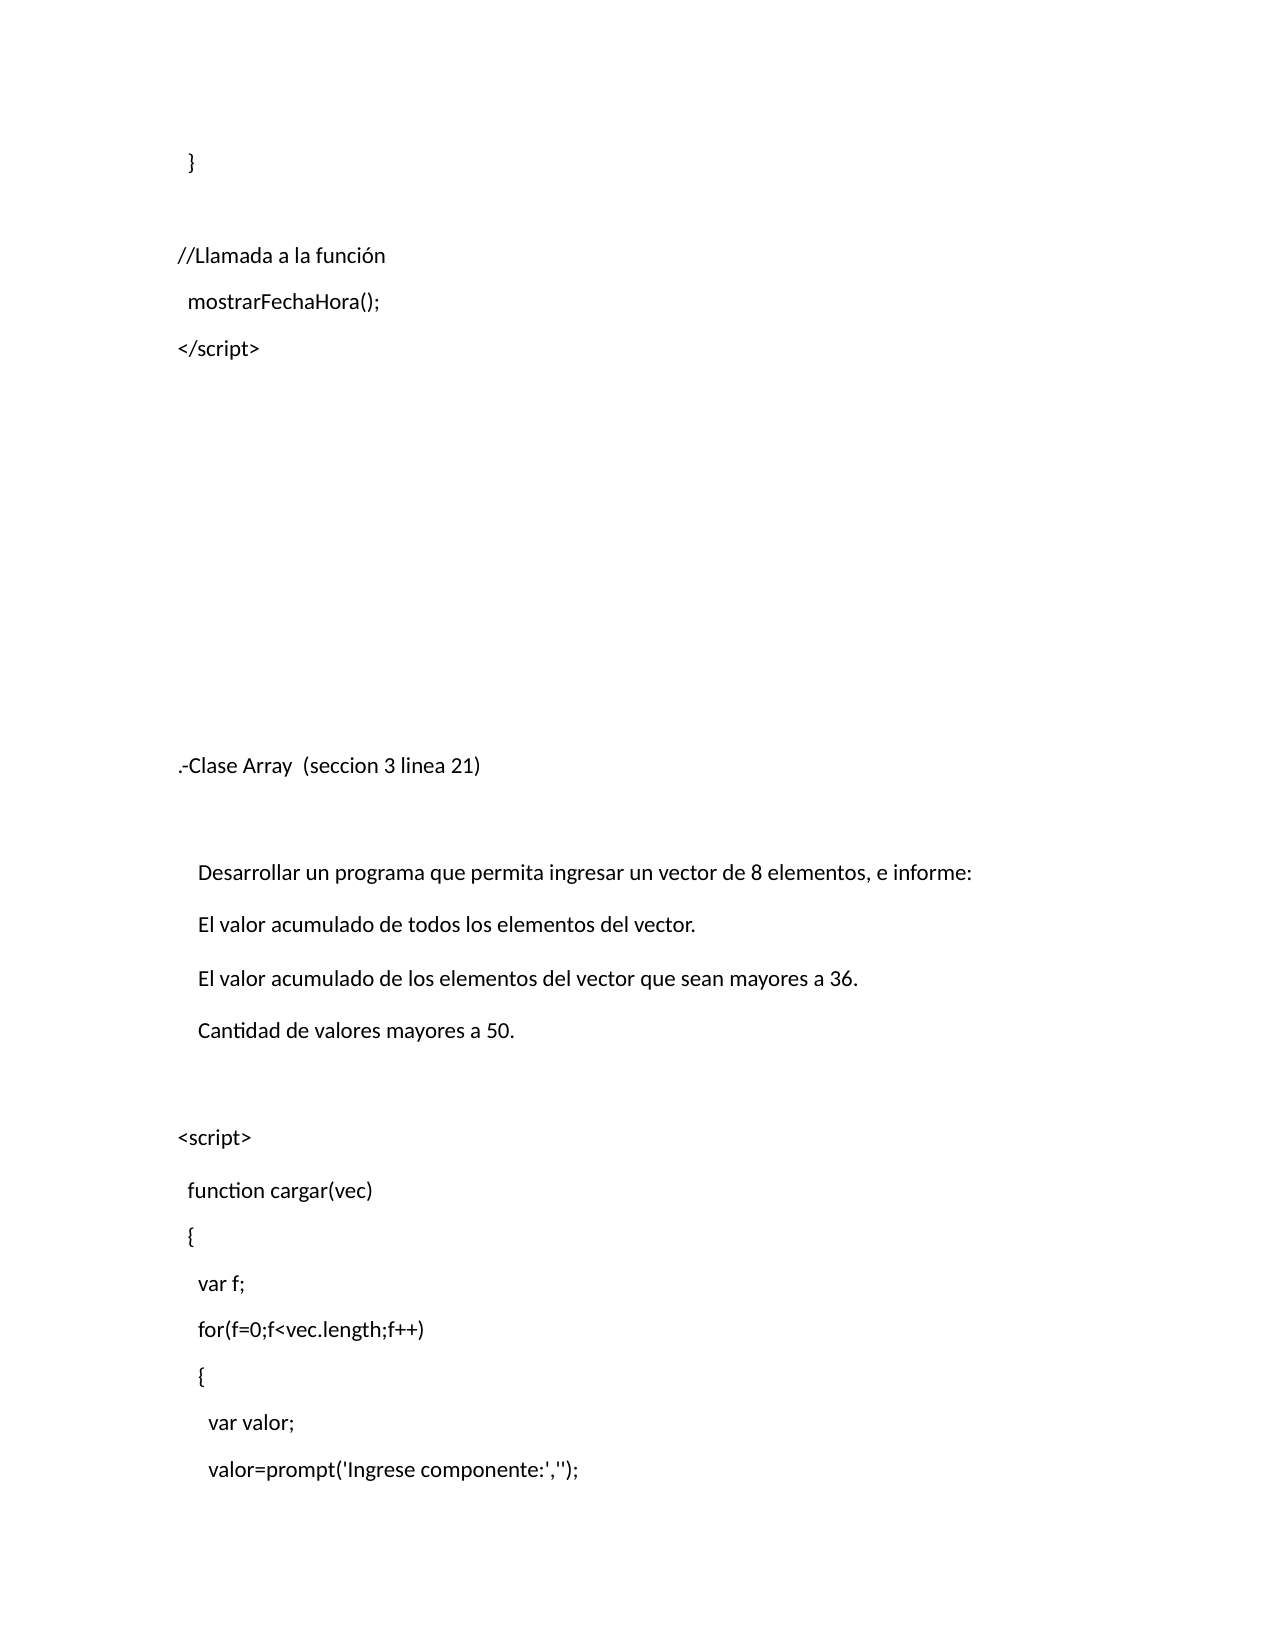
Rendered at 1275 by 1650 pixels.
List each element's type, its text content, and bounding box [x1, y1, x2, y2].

text El valor acumulado de todos los elementos del vector. [177, 911, 1098, 939]
text var valor; [177, 1408, 1098, 1437]
text <script> [177, 1123, 1098, 1151]
text </script> [177, 334, 1098, 362]
text valor=prompt('Ingrese componente:',''); [177, 1455, 1098, 1483]
text { [177, 1222, 1098, 1250]
text var f; [177, 1269, 1098, 1297]
text mostrarFechaHora(); [177, 287, 1098, 315]
text } [177, 148, 1098, 176]
text .-Clase Array (seccion 3 linea 21) [177, 752, 1098, 779]
text //Llamada a la función [177, 241, 1098, 269]
text El valor acumulado de los elementos del vector que sean mayores a 36. [177, 964, 1098, 992]
text { [177, 1362, 1098, 1390]
text for(f=0;f<vec.length;f++) [177, 1315, 1098, 1343]
text Desarrollar un programa que permita ingresar un vector de 8 elementos, e informe: [177, 858, 1098, 886]
text Cantidad de valores mayores a 50. [177, 1017, 1098, 1045]
text function cargar(vec) [177, 1176, 1098, 1204]
